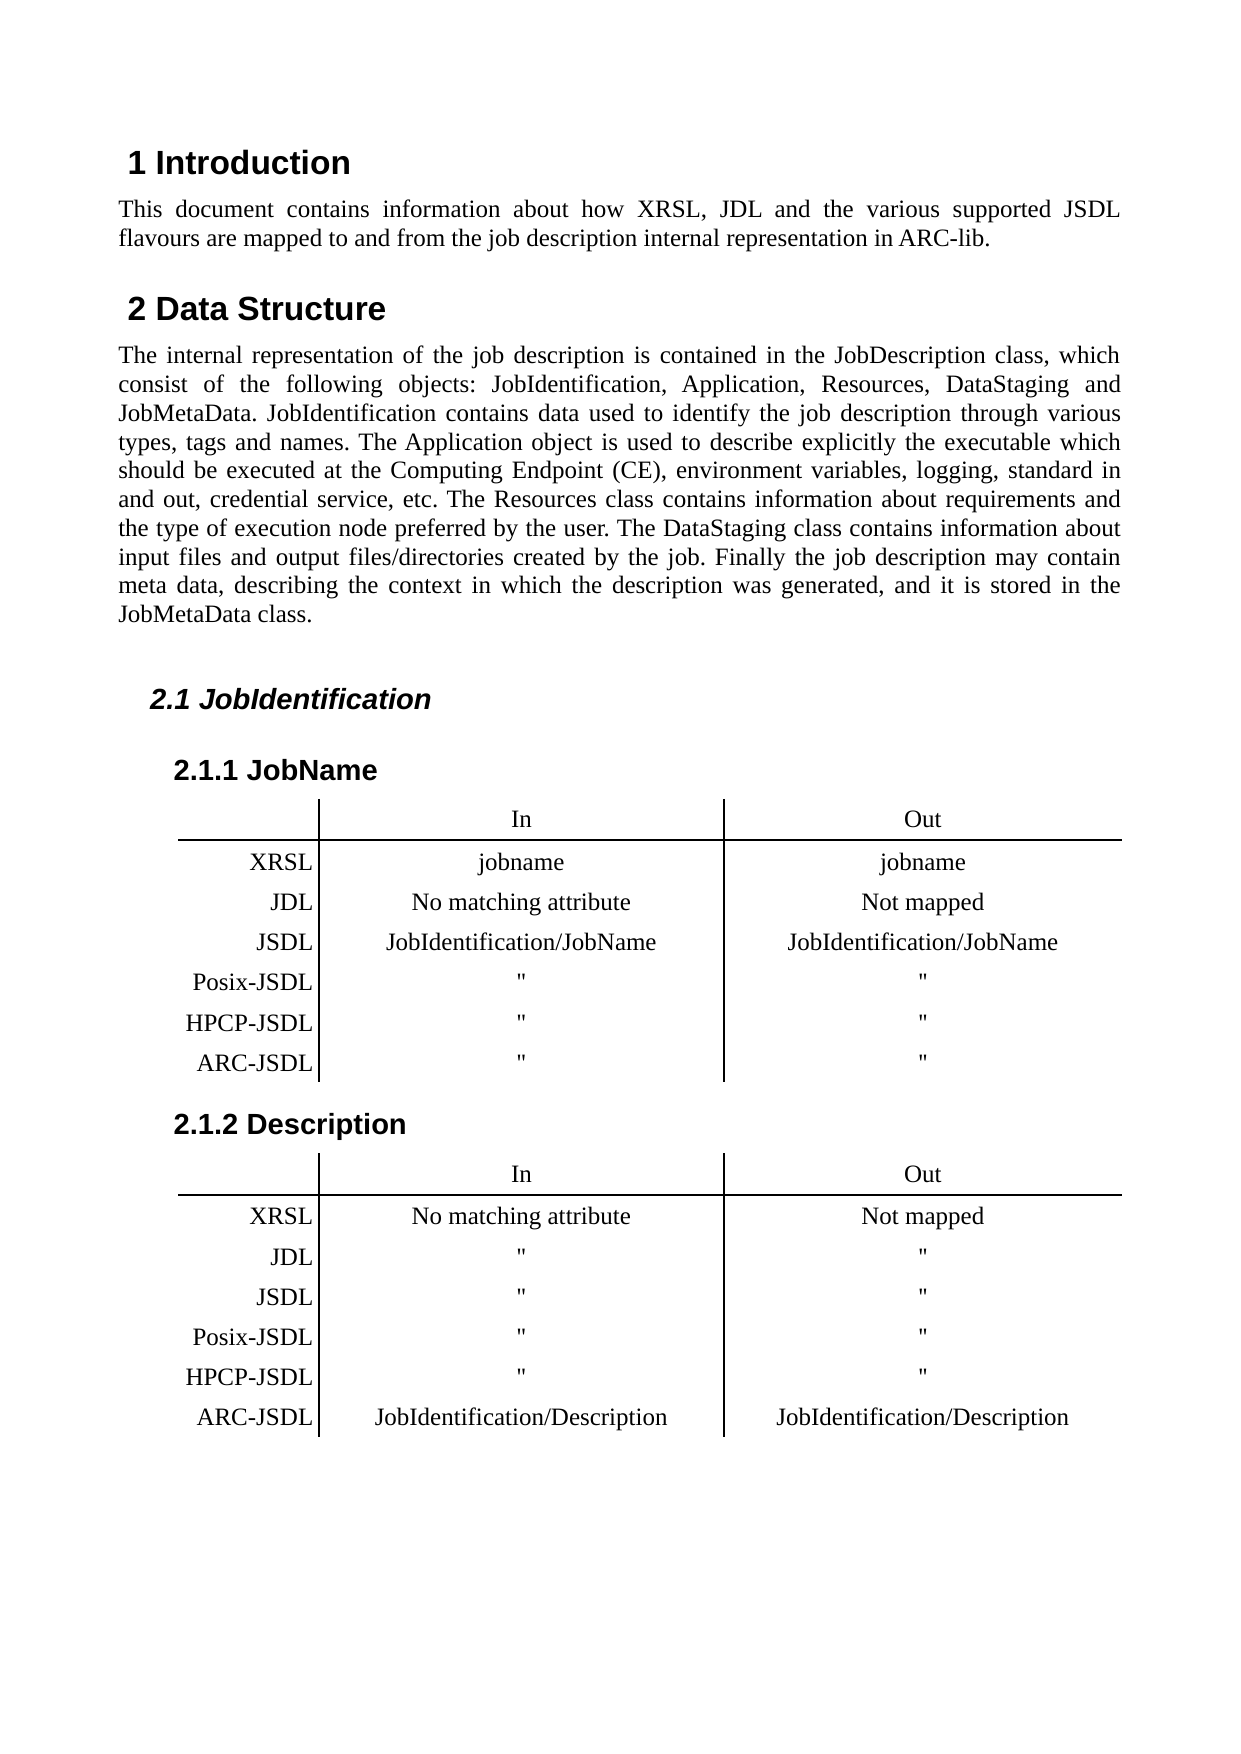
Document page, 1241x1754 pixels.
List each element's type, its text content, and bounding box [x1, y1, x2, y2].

table_cell No matching attribute [320, 881, 723, 921]
table_cell JobIdentification/Description [320, 1397, 723, 1437]
table_cell '' [320, 1276, 723, 1316]
table_header [178, 799, 318, 839]
subtitle Data Structure [118, 289, 1122, 328]
table_cell JDL [178, 1236, 318, 1276]
table_cell JDL [178, 881, 318, 921]
table_cell JSDL [178, 1276, 318, 1316]
table_cell Not mapped [725, 881, 1122, 921]
table_cell '' [320, 1356, 723, 1397]
table_cell '' [725, 1356, 1122, 1397]
table_cell Posix-JSDL [178, 1316, 318, 1356]
table_cell '' [320, 1236, 723, 1276]
table_header [178, 1153, 318, 1193]
table_cell HPCP-JSDL [178, 1002, 318, 1042]
table_cell '' [725, 962, 1122, 1002]
table_cell Posix-JSDL [178, 962, 318, 1002]
table_cell '' [320, 1042, 723, 1082]
table_cell JobIdentification/JobName [320, 921, 723, 962]
table_cell XRSL [178, 841, 318, 881]
subtitle JobName [165, 753, 1122, 786]
table_cell No matching attribute [320, 1196, 723, 1236]
table_cell '' [725, 1236, 1122, 1276]
table_header In [320, 1153, 723, 1193]
text The internal representation of the job description is contained in the JobDescription class, which consist of the following objects: JobIdentification, Application, Resources, DataStaging and JobMetaData. JobIdentification contains data used to identify the job description through various types, tags and names. The Application object is used to describe explicitly the executable which should be executed at the Computing Endpoint (CE), environment variables, logging, standard in and out, credential service, etc. The Resources class contains information about requirements and the type of execution node preferred by the user. The DataStaging class contains information about input files and output files/directories created by the job. Finally the job description may contain meta data, describing the context in which the description was generated, and it is stored in the JobMetaData class. [118, 340, 1122, 628]
table_cell JobIdentification/JobName [725, 921, 1122, 962]
table_cell JobIdentification/Description [725, 1397, 1122, 1437]
text This document contains information about how XRSL, JDL and the various supported JSDL flavours are mapped to and from the job description internal representation in ARC-lib. [118, 194, 1122, 252]
table_header Out [725, 799, 1122, 839]
table_cell HPCP-JSDL [178, 1356, 318, 1397]
table_cell ARC-JSDL [178, 1397, 318, 1437]
subtitle Introduction [118, 143, 1122, 182]
table_cell ARC-JSDL [178, 1042, 318, 1082]
table_cell '' [320, 1316, 723, 1356]
table_cell Not mapped [725, 1196, 1122, 1236]
table_cell '' [320, 962, 723, 1002]
subtitle JobIdentification [142, 682, 1122, 715]
table_cell '' [725, 1002, 1122, 1042]
table_cell '' [725, 1042, 1122, 1082]
table_header In [320, 799, 723, 839]
table_cell JSDL [178, 921, 318, 962]
table_cell '' [320, 1002, 723, 1042]
table_cell '' [725, 1316, 1122, 1356]
table_cell jobname [320, 841, 723, 881]
table_cell XRSL [178, 1196, 318, 1236]
table_header Out [725, 1153, 1122, 1193]
table_cell jobname [725, 841, 1122, 881]
table_cell '' [725, 1276, 1122, 1316]
